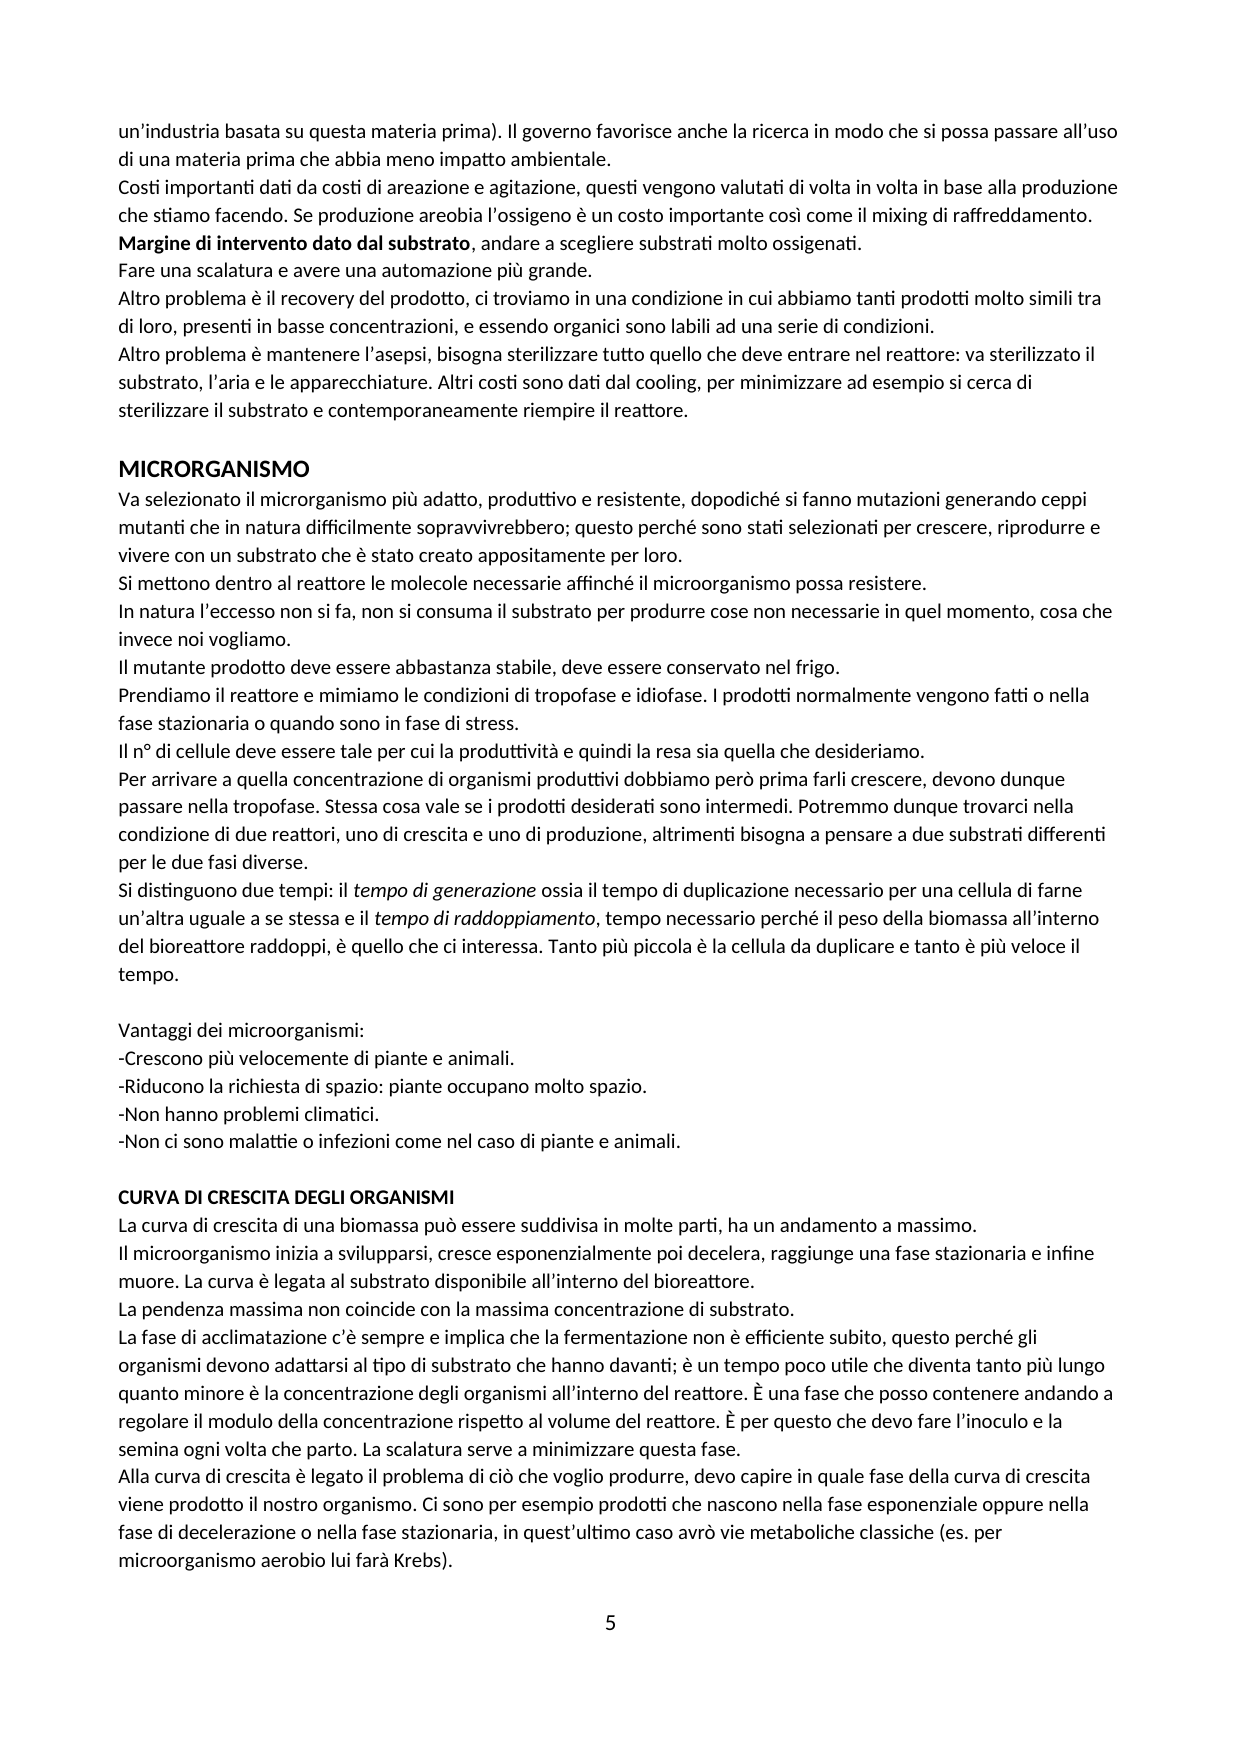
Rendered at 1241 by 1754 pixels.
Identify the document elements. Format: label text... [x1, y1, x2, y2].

text un’industria basata su questa materia prima). Il governo favorisce anche la ricerca in modo che si possa passare all’uso di una materia prima che abbia meno impatto ambientale. Costi importanti dati da costi di areazione e agitazione, questi vengono valutati di volta in volta in base alla produzione che stiamo facendo. Se produzione areobia l’ossigeno è un costo importante così come il mixing di raffreddamento. Margine di intervento dato dal substrato, andare a scegliere substrati molto ossigenati. Fare una scalatura e avere una automazione più grande. Altro problema è il recovery del prodotto, ci troviamo in una condizione in cui abbiamo tanti prodotti molto simili tra di loro, presenti in basse concentrazioni, e essendo organici sono labili ad una serie di condizioni. Altro problema è mantenere l’asepsi, bisogna sterilizzare tutto quello che deve entrare nel reattore: va sterilizzato il substrato, l’aria e le apparecchiature. Altri costi sono dati dal cooling, per minimizzare ad esempio si cerca di sterilizzare il substrato e contemporaneamente riempire il reattore. MICRORGANISMO Va selezionato il microrganismo più adatto, produttivo e resistente, dopodiché si fanno mutazioni generando ceppi mutanti che in natura difficilmente sopravvivrebbero; questo perché sono stati selezionati per crescere, riprodurre e vivere con un substrato che è stato creato appositamente per loro. Si mettono dentro al reattore le molecole necessarie affinché il microorganismo possa resistere. In natura l’eccesso non si fa, non si consuma il substrato per produrre cose non necessarie in quel momento, cosa che invece noi vogliamo. Il mutante prodotto deve essere abbastanza stabile, deve essere conservato nel frigo. Prendiamo il reattore e mimiamo le condizioni di tropofase e idiofase. I prodotti normalmente vengono fatti o nella fase stazionaria o quando sono in fase di stress. Il n° di cellule deve essere tale per cui la produttività e quindi la resa sia quella che desideriamo. Per arrivare a quella concentrazione di organismi produttivi dobbiamo però prima farli crescere, devono dunque passare nella tropofase. Stessa cosa vale se i prodotti desiderati sono intermedi. Potremmo dunque trovarci nella condizione di due reattori, uno di crescita e uno di produzione, altrimenti bisogna a pensare a due substrati differenti per le due fasi diverse. Si distinguono due tempi: il tempo di generazione ossia il tempo di duplicazione necessario per una cellula di farne un’altra uguale a se stessa e il tempo di raddoppiamento, tempo necessario perché il peso della biomassa all’interno del bioreattore raddoppi, è quello che ci interessa. Tanto più piccola è la cellula da duplicare e tanto è più veloce il tempo. Vantaggi dei microorganismi: -Crescono più velocemente di piante e animali. -Riducono la richiesta di spazio: piante occupano molto spazio. -Non hanno problemi climatici. -Non ci sono malattie o infezioni come nel caso di piante e animali. CURVA DI CRESCITA DEGLI ORGANISMI La curva di crescita di una biomassa può essere suddivisa in molte parti, ha un andamento a massimo. Il microorganismo inizia a svilupparsi, cresce esponenzialmente poi decelera, raggiunge una fase stazionaria e infine muore. La curva è legata al substrato disponibile all’interno del bioreattore. La pendenza massima non coincide con la massima concentrazione di substrato. La fase di acclimatazione c’è sempre e implica che la fermentazione non è efficiente subito, questo perché gli organismi devono adattarsi al tipo di substrato che hanno davanti; è un tempo poco utile che diventa tanto più lungo quanto minore è la concentrazione degli organismi all’interno del reattore. È una fase che posso contenere andando a regolare il modulo della concentrazione rispetto al volume del reattore. È per questo che devo fare l’inoculo e la semina ogni volta che parto. La scalatura serve a minimizzare questa fase. Alla curva di crescita è legato il problema di ciò che voglio produrre, devo capire in quale fase della curva di crescita viene prodotto il nostro organismo. Ci sono per esempio prodotti che nascono nella fase esponenziale oppure nella fase di decelerazione o nella fase stazionaria, in quest’ultimo caso avrò vie metaboliche classiche (es. per microorganismo aerobio lui farà Krebs). [118, 118, 1122, 1573]
